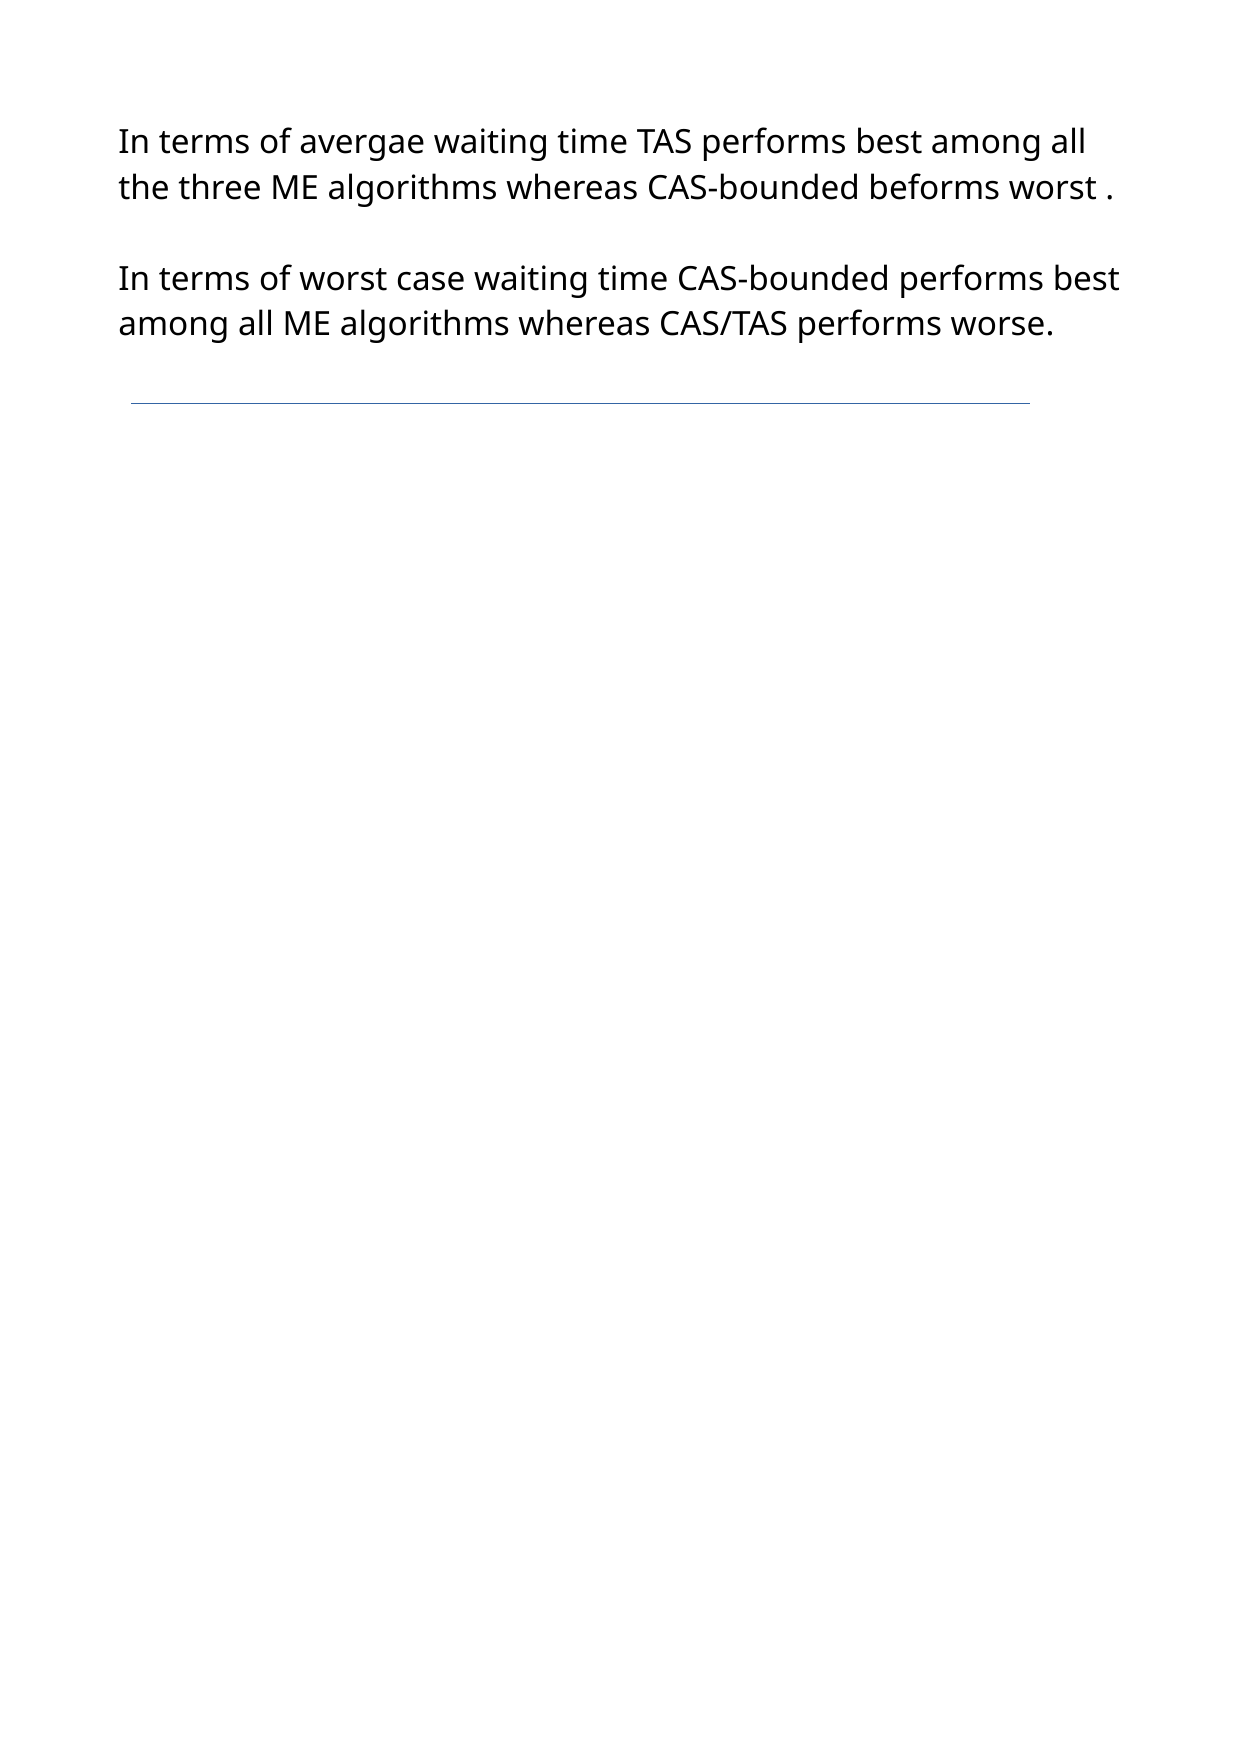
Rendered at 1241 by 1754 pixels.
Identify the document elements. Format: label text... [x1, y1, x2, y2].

text In terms of worst case waiting time CAS-bounded performs best among all ME algorithms whereas CAS/TAS performs worse. [118, 254, 1122, 345]
text In terms of avergae waiting time TAS performs best among all the three ME algorithms whereas CAS-bounded beforms worst . [118, 118, 1122, 209]
